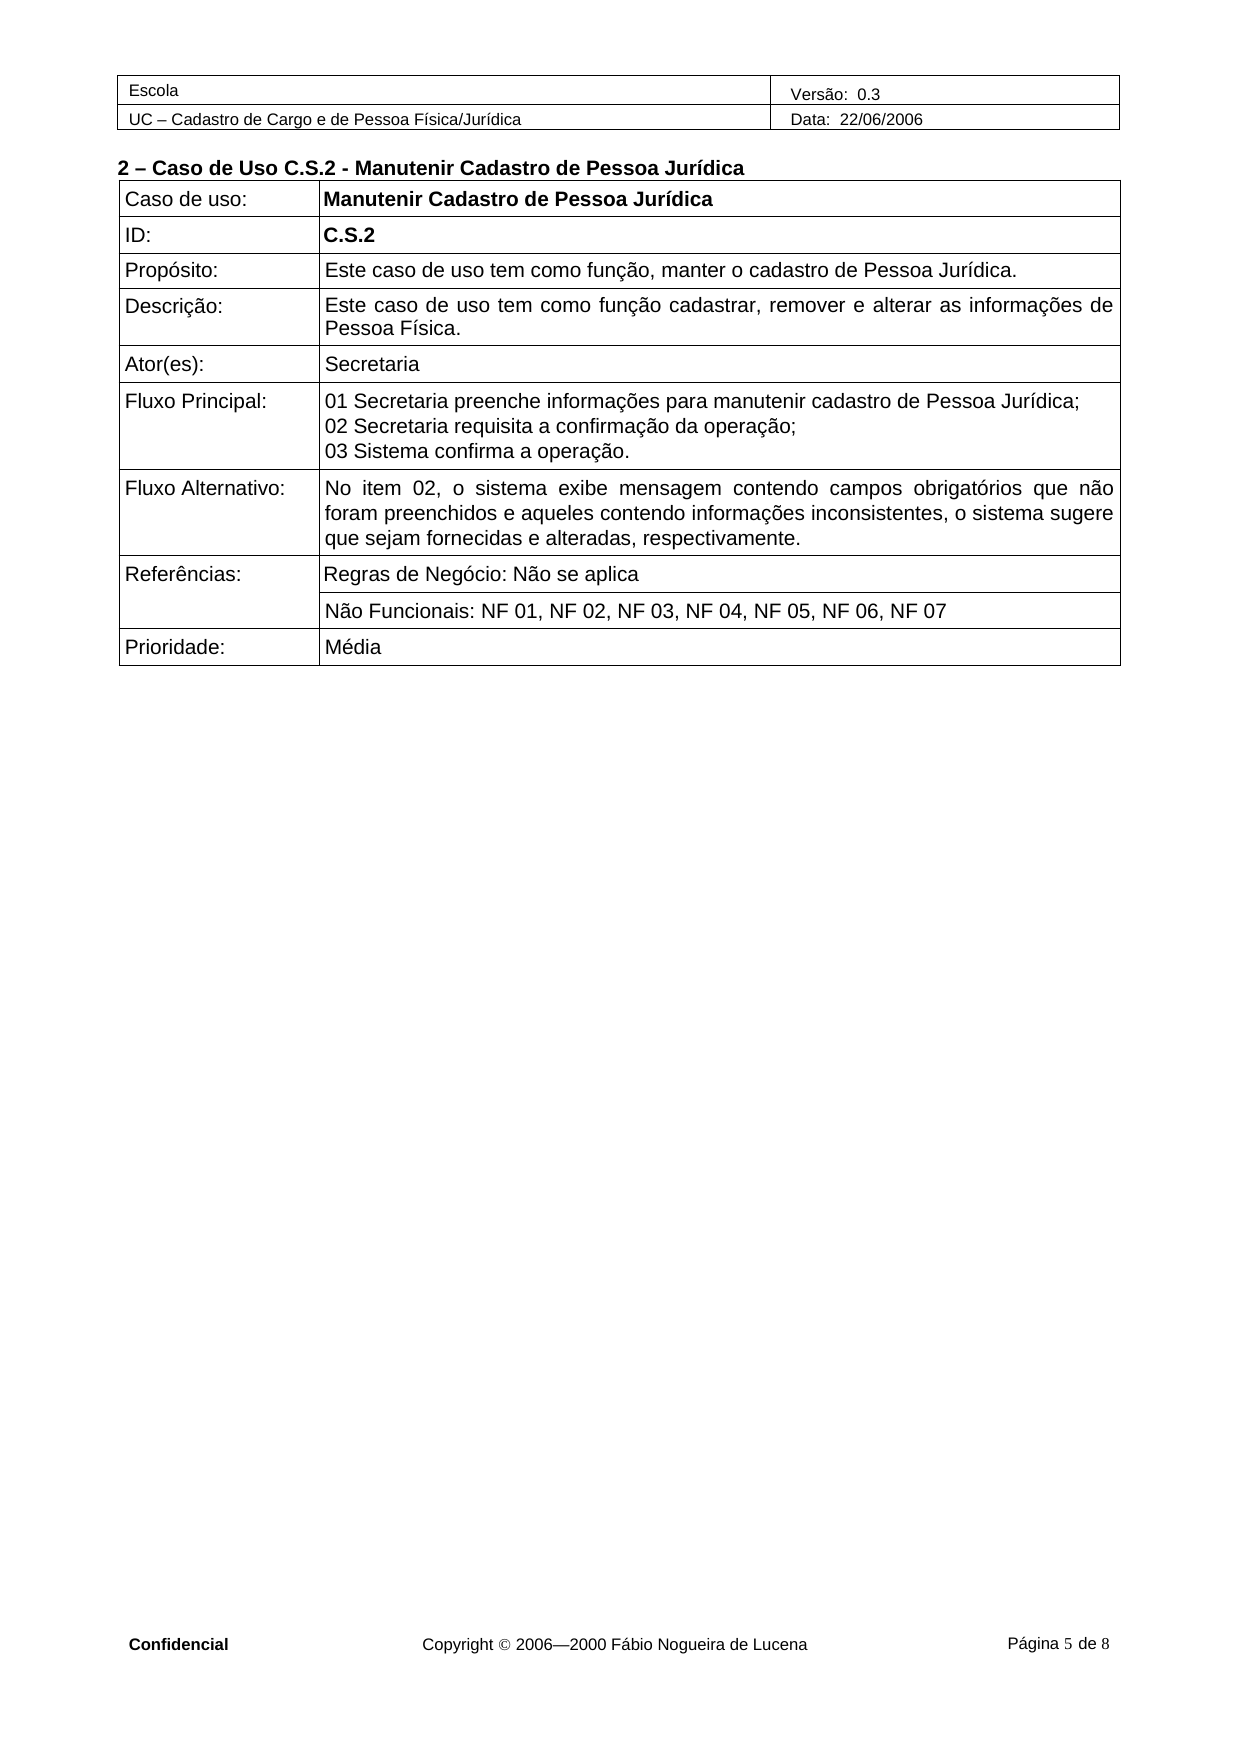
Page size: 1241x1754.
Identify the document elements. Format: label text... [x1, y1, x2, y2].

table_cell Secretaria [320, 346, 1120, 382]
table_cell C.S.2 [320, 217, 1120, 253]
table_cell Propósito: [120, 254, 319, 287]
table_cell Fluxo Alternativo: [120, 470, 319, 555]
table_cell Média [320, 629, 1120, 665]
table_cell Prioridade: [120, 629, 319, 665]
table_cell No item 02, o sistema exibe mensagem contendo campos obrigatórios que não foram preenchidos e aqueles contendo informações inconsistentes, o sistema sugere que sejam fornecidas e alteradas, respectivamente. [320, 470, 1120, 555]
table_cell Descrição: [120, 289, 319, 345]
table_cell Referências: [120, 556, 319, 628]
text 2 – Caso de Uso C.S.2 - Manutenir Cadastro de Pessoa Jurídica [117, 154, 1120, 179]
table_header Caso de uso: [120, 181, 319, 216]
table_cell 01 Secretaria preenche informações para manutenir cadastro de Pessoa Jurídica; 02 Secretaria requisita a confirmação da operação; 03 Sistema confirma a operação. [320, 383, 1120, 468]
table_cell Este caso de uso tem como função, manter o cadastro de Pessoa Jurídica. [320, 254, 1120, 287]
table_cell Este caso de uso tem como função cadastrar, remover e alterar as informações de Pessoa Física. [320, 289, 1120, 345]
table_header Manutenir Cadastro de Pessoa Jurídica [320, 181, 1120, 216]
table_cell ID: [120, 217, 319, 253]
table_cell Ator(es): [120, 346, 319, 382]
table_cell Não Funcionais: NF 01, NF 02, NF 03, NF 04, NF 05, NF 06, NF 07 [320, 593, 1120, 628]
table_header Regras de Negócio: Não se aplica [320, 556, 1120, 592]
table_cell Fluxo Principal: [120, 383, 319, 468]
